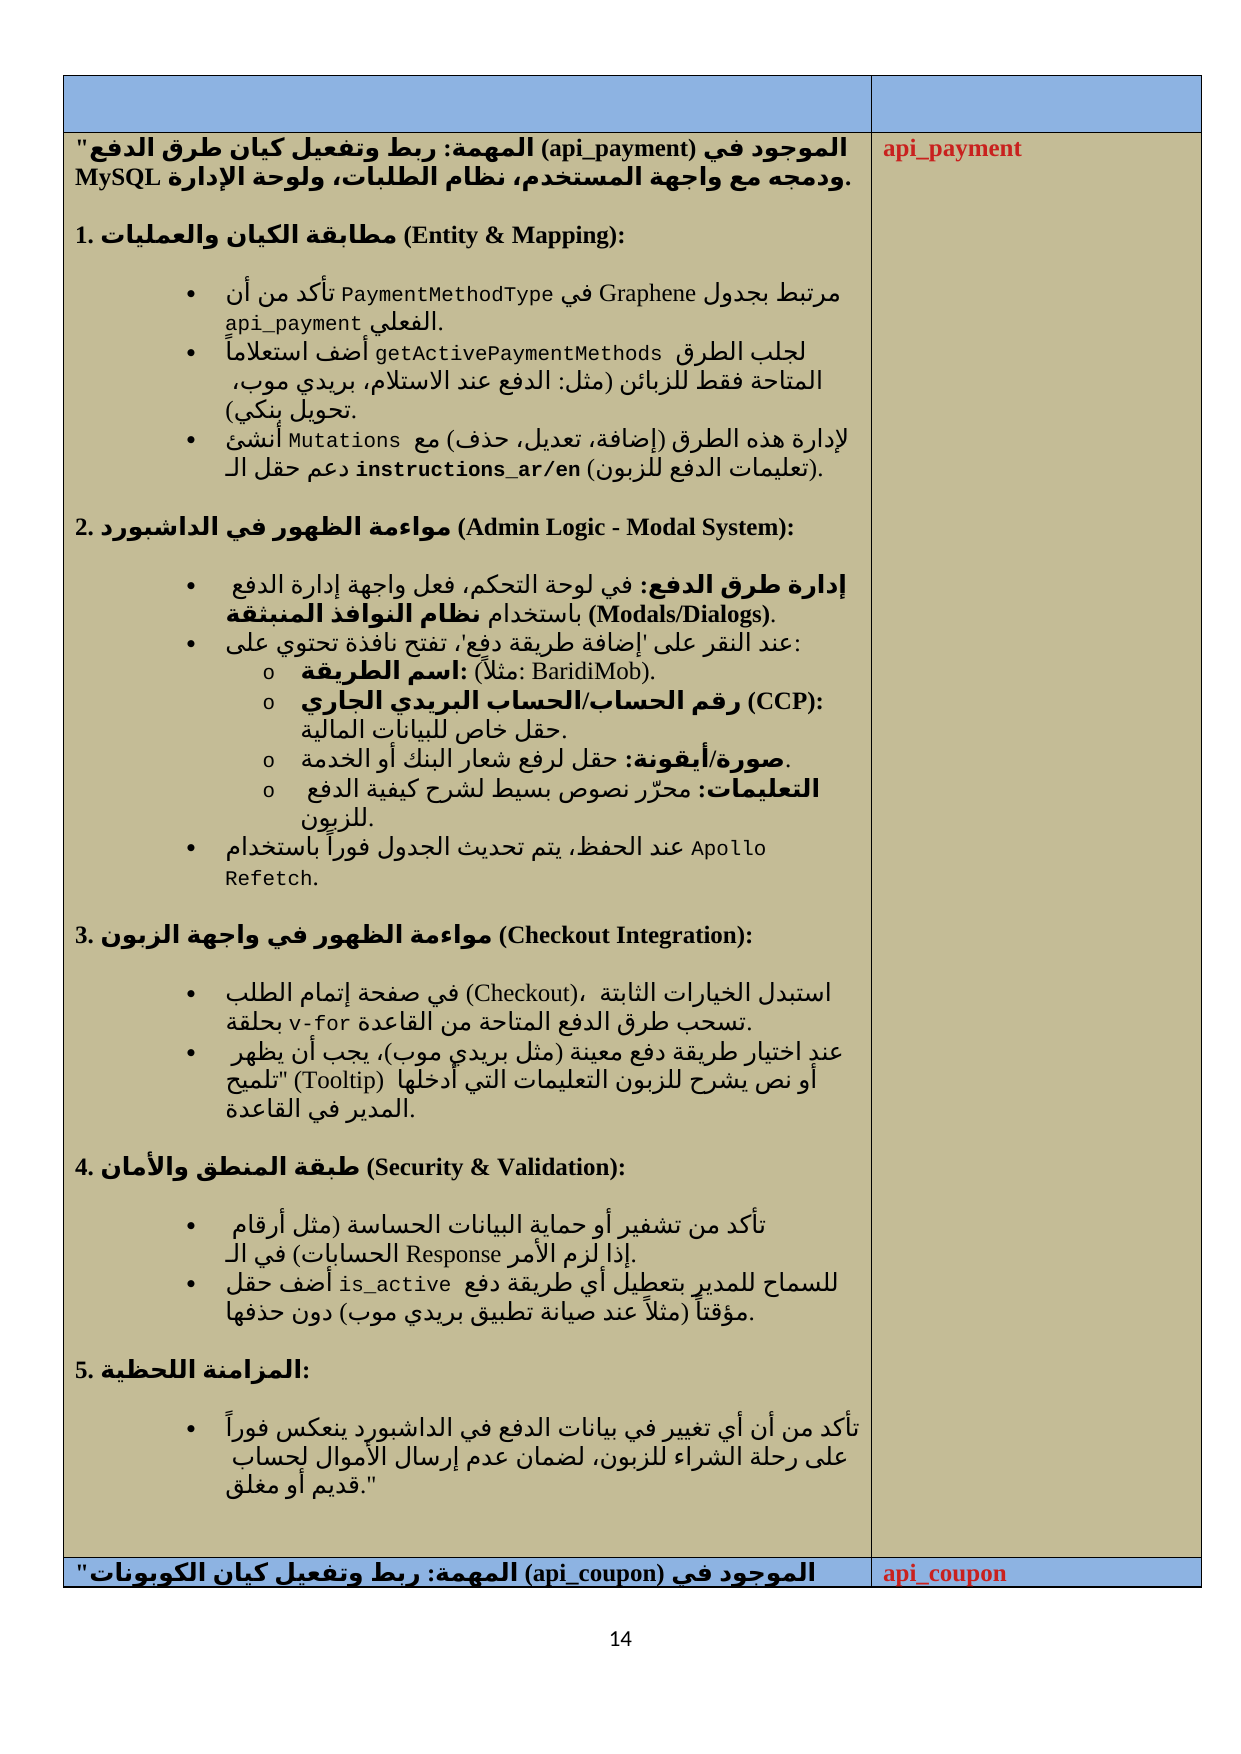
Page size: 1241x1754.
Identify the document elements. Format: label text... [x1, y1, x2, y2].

table_cell [872, 76, 1201, 132]
table_cell "المهمة: ربط وتفعيل كيان الروابط الاجتماعية (api_social) الموجود في MySQL ودمجه مع واجهة المستخدم ونظام الإدارة. 1. مطابقة الكيان والبيانات (Entity & Mapping): تأكد من أن SocialMediaType في Graphene مرتبط بجدول api_social الفعلي في MySQL. أضف استعلاماً (Query) ضمن getOrganization لجلب الروابط المرتبطة عبر الـ ForeignKey (Nested Query). أنشئ Mutations شاملة (addSocialLink, updateSocialLink, deleteSocialLink) للسماح للمدير بالتحكم الكامل من الداشبورد. 2. مواءمة الظهور في واجهة الزبون (Customer Visibility): تطهير الواجهة: احذف أي روابط اجتماعية ثابتة (Hardcoded) من Navbar.vue و Footer.vue. الربط الديناميكي: استبدل الأيقونات القديمة بحلقة تكرار (v-for) تسحب بياناتها من الـ Pinia Store. استخدم حقل icon_class (مثل lab la-facebook) لعرض الأيقونة، وحقل url للرابط، وحقل platform_name للـ Alt-text. 3. مواءمة الظهور في الداشبورد (Admin Visibility): قم بتفعيل 'مدير الروابط الاجتماعية' في صفحة إعدادات المؤسسة. يجب أن يظهر جدول يعرض الروابط الحالية مع إمكانية: الترتيب: تغيير ترتيب الظهور بناءً على order_index. الحالة: تفعيل أو تعطيل الرابط (is_active) بضغطة زر. 4. طبقة المنطق والأمان (Logic Layer): حدث الـ Composable useAppConfig.js ليتعامل مع مصفوفة الروابط الاجتماعية القادمة من الـ API. تأكد من أن الروابط تفتح في نافذة جديدة (target="_blank") لضمان بقاء الزبون في موقع Vynilart. 5. المزامنة اللحظية: تأكد من أن أي إضافة لرابط جديد (مثل TikTok) تظهر فوراً في الموقع بمجرد حفظها في القاعدة، دون الحاجة لإعادة بناء (Rebuild) المشروع." "تطوير واجهة الإضافة (Dynamic Modal Interface): نظام الـ Modals: في لوحة التحكم، لا تجعل إضافة الرابط في صفحة جديدة؛ بل اجعلها تفتح في نافذة منبثقة (Dialog/Modal) فوق الصفحة الحالية. النموذج الذكي (Smart Form): يجب أن تحتوي النافذة على: زر عنوانه "إظافة لينك جديد" لتظهر input لإمكانية إظافة لينكات جديدة لروابط التواصل الاجتماعي بعدد غير محدود حقل لإدخال الرابط (URL) مع التحقق من صحته فورياً. حقل لاختيار الأيقونة (Icon Picker) أو إدخال كود icon_class. تجربة المستخدم (UX): عند حفظ الرابط، يجب أن تُغلق النافذة تلقائياً وتظهر رسالة نجاح (Toast Notification)، ويتم تحديث القائمة في الخلفية فوراً دون إعادة تحميل الصفحة (Real-time Update)." [64, 76, 871, 132]
table_cell api_payment [872, 133, 1201, 1557]
table_cell api_coupon [872, 1558, 1201, 1586]
table_cell "المهمة: ربط وتفعيل كيان طرق الدفع (api_payment) الموجود في MySQL ودمجه مع واجهة المستخدم، نظام الطلبات، ولوحة الإدارة. 1. مطابقة الكيان والعمليات (Entity & Mapping): تأكد من أن PaymentMethodType في Graphene مرتبط بجدول api_payment الفعلي. أضف استعلاماً getActivePaymentMethods لجلب الطرق المتاحة فقط للزبائن (مثل: الدفع عند الاستلام، بريدي موب، تحويل بنكي). أنشئ Mutations لإدارة هذه الطرق (إضافة، تعديل، حذف) مع دعم حقل الـ instructions_ar/en (تعليمات الدفع للزبون). 2. مواءمة الظهور في الداشبورد (Admin Logic - Modal System): إدارة طرق الدفع: في لوحة التحكم، فعل واجهة إدارة الدفع باستخدام نظام النوافذ المنبثقة (Modals/Dialogs). عند النقر على 'إضافة طريقة دفع'، تفتح نافذة تحتوي على: اسم الطريقة: (مثلاً: BaridiMob). رقم الحساب/الحساب البريدي الجاري (CCP): حقل خاص للبيانات المالية. صورة/أيقونة: حقل لرفع شعار البنك أو الخدمة. التعليمات: محرّر نصوص بسيط لشرح كيفية الدفع للزبون. عند الحفظ، يتم تحديث الجدول فوراً باستخدام Apollo Refetch. 3. مواءمة الظهور في واجهة الزبون (Checkout Integration): في صفحة إتمام الطلب (Checkout)، استبدل الخيارات الثابتة بحلقة v-for تسحب طرق الدفع المتاحة من القاعدة. عند اختيار طريقة دفع معينة (مثل بريدي موب)، يجب أن يظهر 'تلميح' (Tooltip) أو نص يشرح للزبون التعليمات التي أدخلها المدير في القاعدة. 4. طبقة المنطق والأمان (Security & Validation): تأكد من تشفير أو حماية البيانات الحساسة (مثل أرقام الحسابات) في الـ Response إذا لزم الأمر. أضف حقل is_active للسماح للمدير بتعطيل أي طريقة دفع مؤقتاً (مثلاً عند صيانة تطبيق بريدي موب) دون حذفها. 5. المزامنة اللحظية: تأكد من أن أي تغيير في بيانات الدفع في الداشبورد ينعكس فوراً على رحلة الشراء للزبون، لضمان عدم إرسال الأموال لحساب قديم أو مغلق." [64, 133, 871, 1557]
